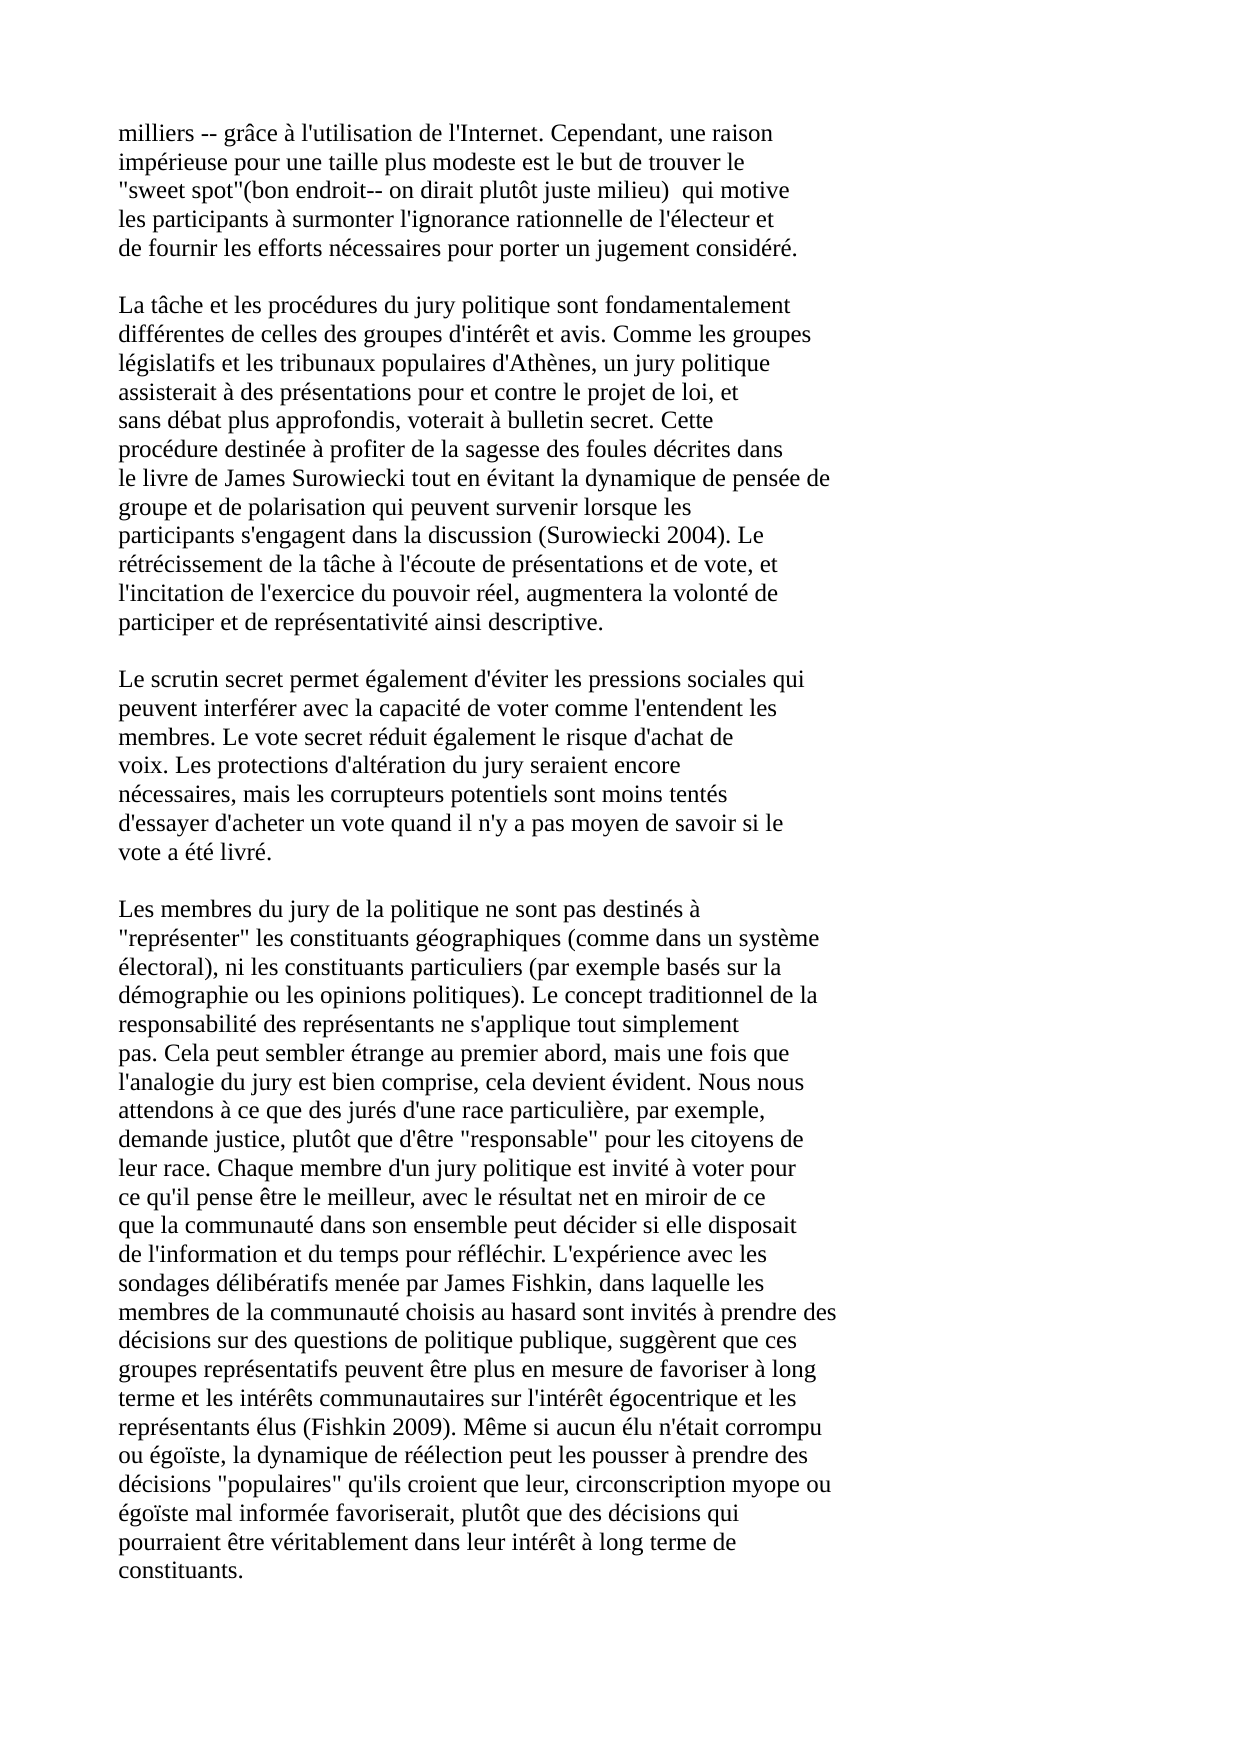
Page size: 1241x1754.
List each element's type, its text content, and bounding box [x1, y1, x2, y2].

text participants s'engagent dans la discussion (Surowiecki 2004). Le [118, 521, 1122, 549]
text l'incitation de l'exercice du pouvoir réel, augmentera la volonté de [118, 578, 1122, 607]
text d'essayer d'acheter un vote quand il n'y a pas moyen de savoir si le [118, 808, 1122, 837]
text impérieuse pour une taille plus modeste est le but de trouver le [118, 147, 1122, 176]
text participer et de représentativité ainsi descriptive. [118, 607, 1122, 636]
text vote a été livré. [118, 837, 1122, 866]
text ce qu'il pense être le meilleur, avec le résultat net en miroir de ce [118, 1182, 1122, 1211]
text de l'information et du temps pour réfléchir. L'expérience avec les [118, 1239, 1122, 1268]
text leur race. Chaque membre d'un jury politique est invité à voter pour [118, 1153, 1122, 1182]
text peuvent interférer avec la capacité de voter comme l'entendent les [118, 693, 1122, 722]
text assisterait à des présentations pour et contre le projet de loi, et [118, 377, 1122, 406]
text membres. Le vote secret réduit également le risque d'achat de [118, 722, 1122, 751]
text terme et les intérêts communautaires sur l'intérêt égocentrique et les [118, 1383, 1122, 1412]
text procédure destinée à profiter de la sagesse des foules décrites dans [118, 434, 1122, 463]
text électoral), ni les constituants particuliers (par exemple basés sur la [118, 952, 1122, 981]
text nécessaires, mais les corrupteurs potentiels sont moins tentés [118, 779, 1122, 808]
text rétrécissement de la tâche à l'écoute de présentations et de vote, et [118, 549, 1122, 578]
text milliers -- grâce à l'utilisation de l'Internet. Cependant, une raison [118, 118, 1122, 147]
text le livre de James Surowiecki tout en évitant la dynamique de pensée de [118, 463, 1122, 492]
text démographie ou les opinions politiques). Le concept traditionnel de la [118, 981, 1122, 1009]
text attendons à ce que des jurés d'une race particulière, par exemple, [118, 1096, 1122, 1124]
text législatifs et les tribunaux populaires d'Athènes, un jury politique [118, 348, 1122, 377]
text La tâche et les procédures du jury politique sont fondamentalement [118, 291, 1122, 319]
text groupe et de polarisation qui peuvent survenir lorsque les [118, 492, 1122, 521]
text ou égoïste, la dynamique de réélection peut les pousser à prendre des [118, 1441, 1122, 1469]
text décisions sur des questions de politique publique, suggèrent que ces [118, 1326, 1122, 1354]
text que la communauté dans son ensemble peut décider si elle disposait [118, 1211, 1122, 1239]
text responsabilité des représentants ne s'applique tout simplement [118, 1009, 1122, 1038]
text de fournir les efforts nécessaires pour porter un jugement considéré. [118, 233, 1122, 262]
text membres de la communauté choisis au hasard sont invités à prendre des [118, 1297, 1122, 1326]
text groupes représentatifs peuvent être plus en mesure de favoriser à long [118, 1354, 1122, 1383]
text différentes de celles des groupes d'intérêt et avis. Comme les groupes [118, 319, 1122, 348]
text représentants élus (Fishkin 2009). Même si aucun élu n'était corrompu [118, 1412, 1122, 1441]
text pourraient être véritablement dans leur intérêt à long terme de [118, 1527, 1122, 1556]
text décisions "populaires" qu'ils croient que leur, circonscription myope ou [118, 1469, 1122, 1498]
text voix. Les protections d'altération du jury seraient encore [118, 751, 1122, 779]
text Le scrutin secret permet également d'éviter les pressions sociales qui [118, 664, 1122, 693]
text pas. Cela peut sembler étrange au premier abord, mais une fois que [118, 1038, 1122, 1067]
text constituants. [118, 1556, 1122, 1584]
text demande justice, plutôt que d'être "responsable" pour les citoyens de [118, 1124, 1122, 1153]
text sans débat plus approfondis, voterait à bulletin secret. Cette [118, 406, 1122, 434]
text "représenter" les constituants géographiques (comme dans un système [118, 923, 1122, 952]
text sondages délibératifs menée par James Fishkin, dans laquelle les [118, 1268, 1122, 1297]
text égoïste mal informée favoriserait, plutôt que des décisions qui [118, 1498, 1122, 1527]
text les participants à surmonter l'ignorance rationnelle de l'électeur et [118, 204, 1122, 233]
text Les membres du jury de la politique ne sont pas destinés à [118, 894, 1122, 923]
text "sweet spot"(bon endroit-- on dirait plutôt juste milieu) qui motive [118, 176, 1122, 204]
text l'analogie du jury est bien comprise, cela devient évident. Nous nous [118, 1067, 1122, 1096]
